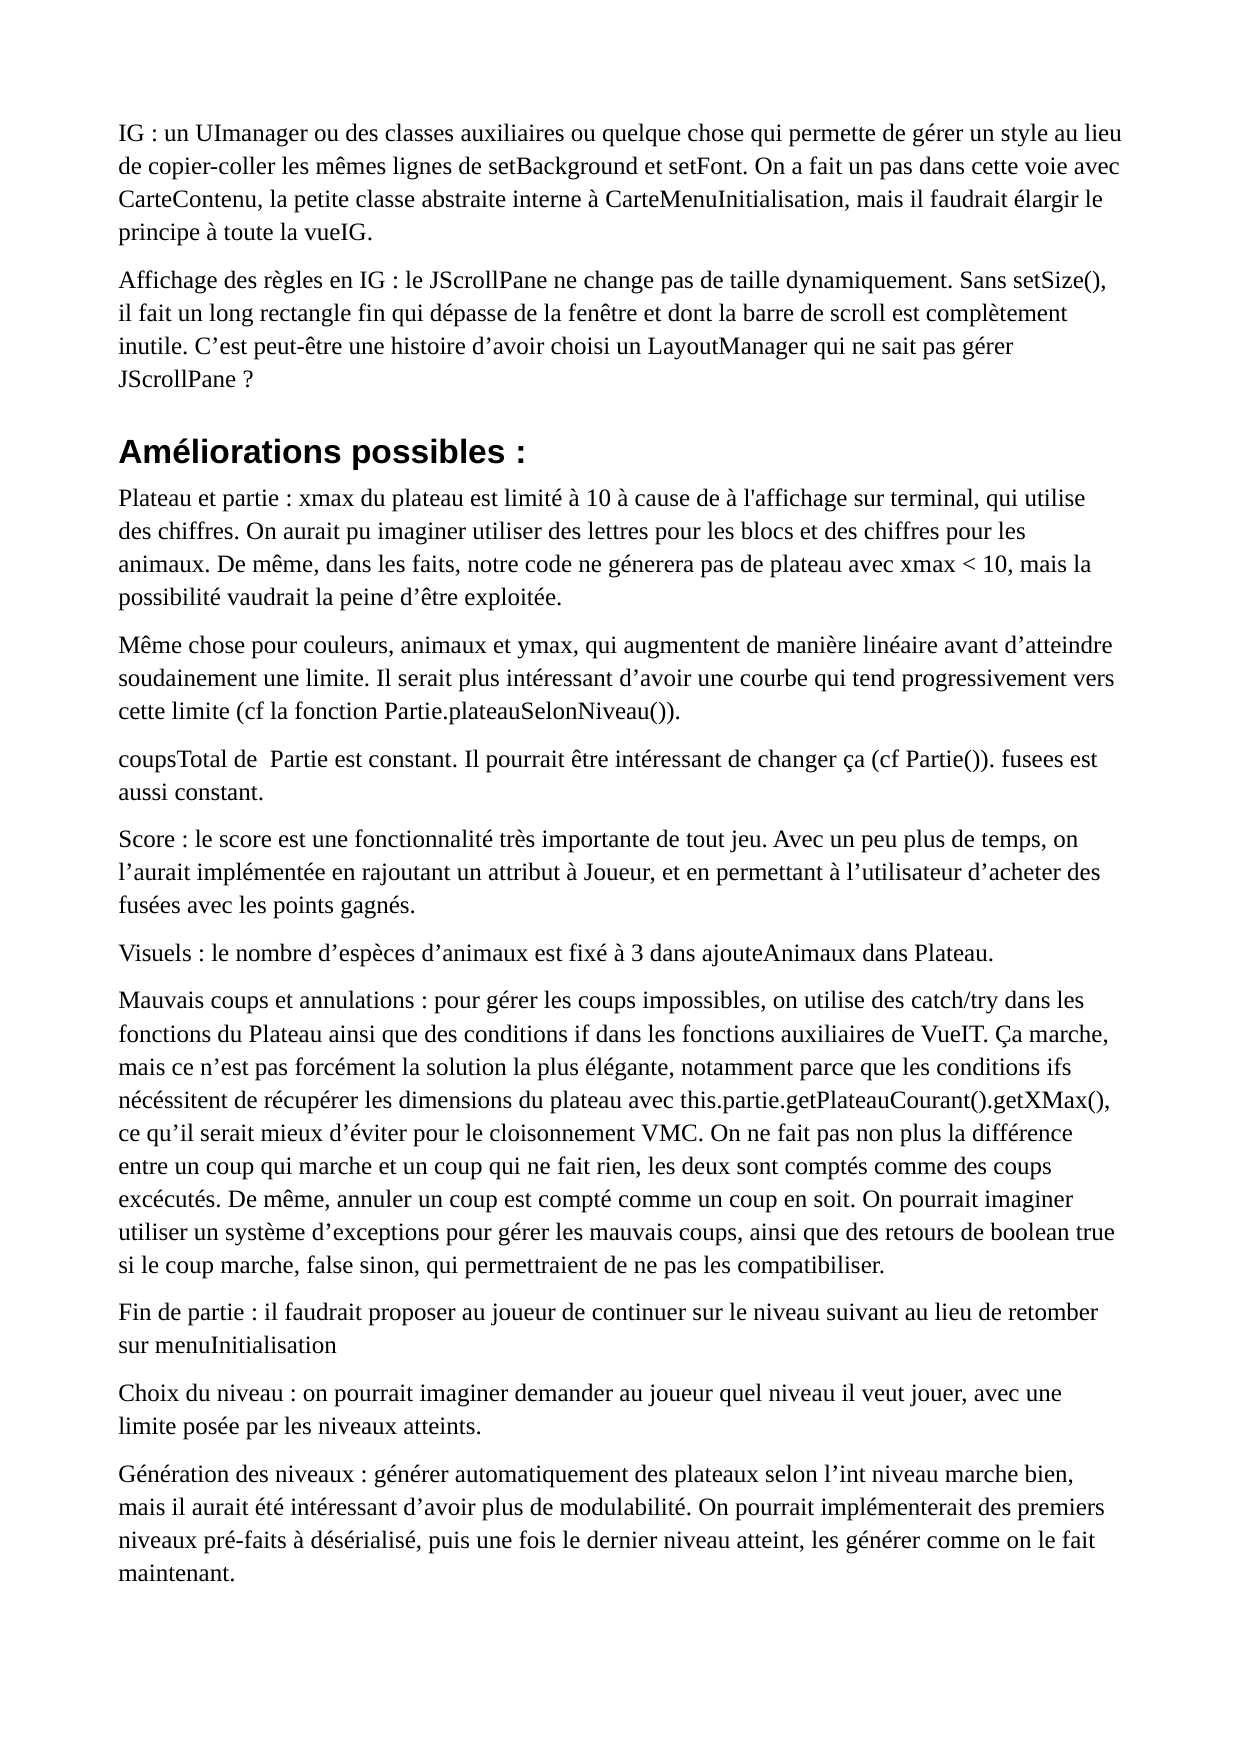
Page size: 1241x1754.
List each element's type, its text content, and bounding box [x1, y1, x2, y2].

subtitle Améliorations possibles : [118, 432, 1122, 471]
text coupsTotal de Partie est constant. Il pourrait être intéressant de changer ça (cf Partie()). fusees est aussi constant. [118, 744, 1122, 806]
text Affichage des règles en IG : le JScrollPane ne change pas de taille dynamiquement. Sans setSize(), il fait un long rectangle fin qui dépasse de la fenêtre et dont la barre de scroll est complètement inutile. C’est peut-être une histoire d’avoir choisi un LayoutManager qui ne sait pas gérer JScrollPane ? [118, 265, 1122, 393]
text Mauvais coups et annulations : pour gérer les coups impossibles, on utilise des catch/try dans les fonctions du Plateau ainsi que des conditions if dans les fonctions auxiliaires de VueIT. Ça marche, mais ce n’est pas forcément la solution la plus élégante, notamment parce que les conditions ifs nécéssitent de récupérer les dimensions du plateau avec this.partie.getPlateauCourant().getXMax(), ce qu’il serait mieux d’éviter pour le cloisonnement VMC. On ne fait pas non plus la différence entre un coup qui marche et un coup qui ne fait rien, les deux sont comptés comme des coups excécutés. De même, annuler un coup est compté comme un coup en soit. On pourrait imaginer utiliser un système d’exceptions pour gérer les mauvais coups, ainsi que des retours de boolean true si le coup marche, false sinon, qui permettraient de ne pas les compatibiliser. [118, 986, 1122, 1278]
text IG : un UImanager ou des classes auxiliaires ou quelque chose qui permette de gérer un style au lieu de copier-coller les mêmes lignes de setBackground et setFont. On a fait un pas dans cette voie avec CarteContenu, la petite classe abstraite interne à CarteMenuInitialisation, mais il faudrait élargir le principe à toute la vueIG. [118, 118, 1122, 246]
text Fin de partie : il faudrait proposer au joueur de continuer sur le niveau suivant au lieu de retomber sur menuInitialisation [118, 1297, 1122, 1359]
text Score : le score est une fonctionnalité très importante de tout jeu. Avec un peu plus de temps, on l’aurait implémentée en rajoutant un attribut à Joueur, et en permettant à l’utilisateur d’acheter des fusées avec les points gagnés. [118, 824, 1122, 919]
text Plateau et partie : xmax du plateau est limité à 10 à cause de à l'affichage sur terminal, qui utilise des chiffres. On aurait pu imaginer utiliser des lettres pour les blocs et des chiffres pour les animaux. De même, dans les faits, notre code ne génerera pas de plateau avec xmax < 10, mais la possibilité vaudrait la peine d’être exploitée. [118, 483, 1122, 611]
text Visuels : le nombre d’espèces d’animaux est fixé à 3 dans ajouteAnimaux dans Plateau. [118, 938, 1122, 967]
text Génération des niveaux : générer automatiquement des plateaux selon l’int niveau marche bien, mais il aurait été intéressant d’avoir plus de modulabilité. On pourrait implémenterait des premiers niveaux pré-faits à désérialisé, puis une fois le dernier niveau atteint, les générer comme on le fait maintenant. [118, 1459, 1122, 1586]
text Même chose pour couleurs, animaux et ymax, qui augmentent de manière linéaire avant d’atteindre soudainement une limite. Il serait plus intéressant d’avoir une courbe qui tend progressivement vers cette limite (cf la fonction Partie.plateauSelonNiveau()). [118, 630, 1122, 725]
text Choix du niveau : on pourrait imaginer demander au joueur quel niveau il veut jouer, avec une limite posée par les niveaux atteints. [118, 1378, 1122, 1440]
